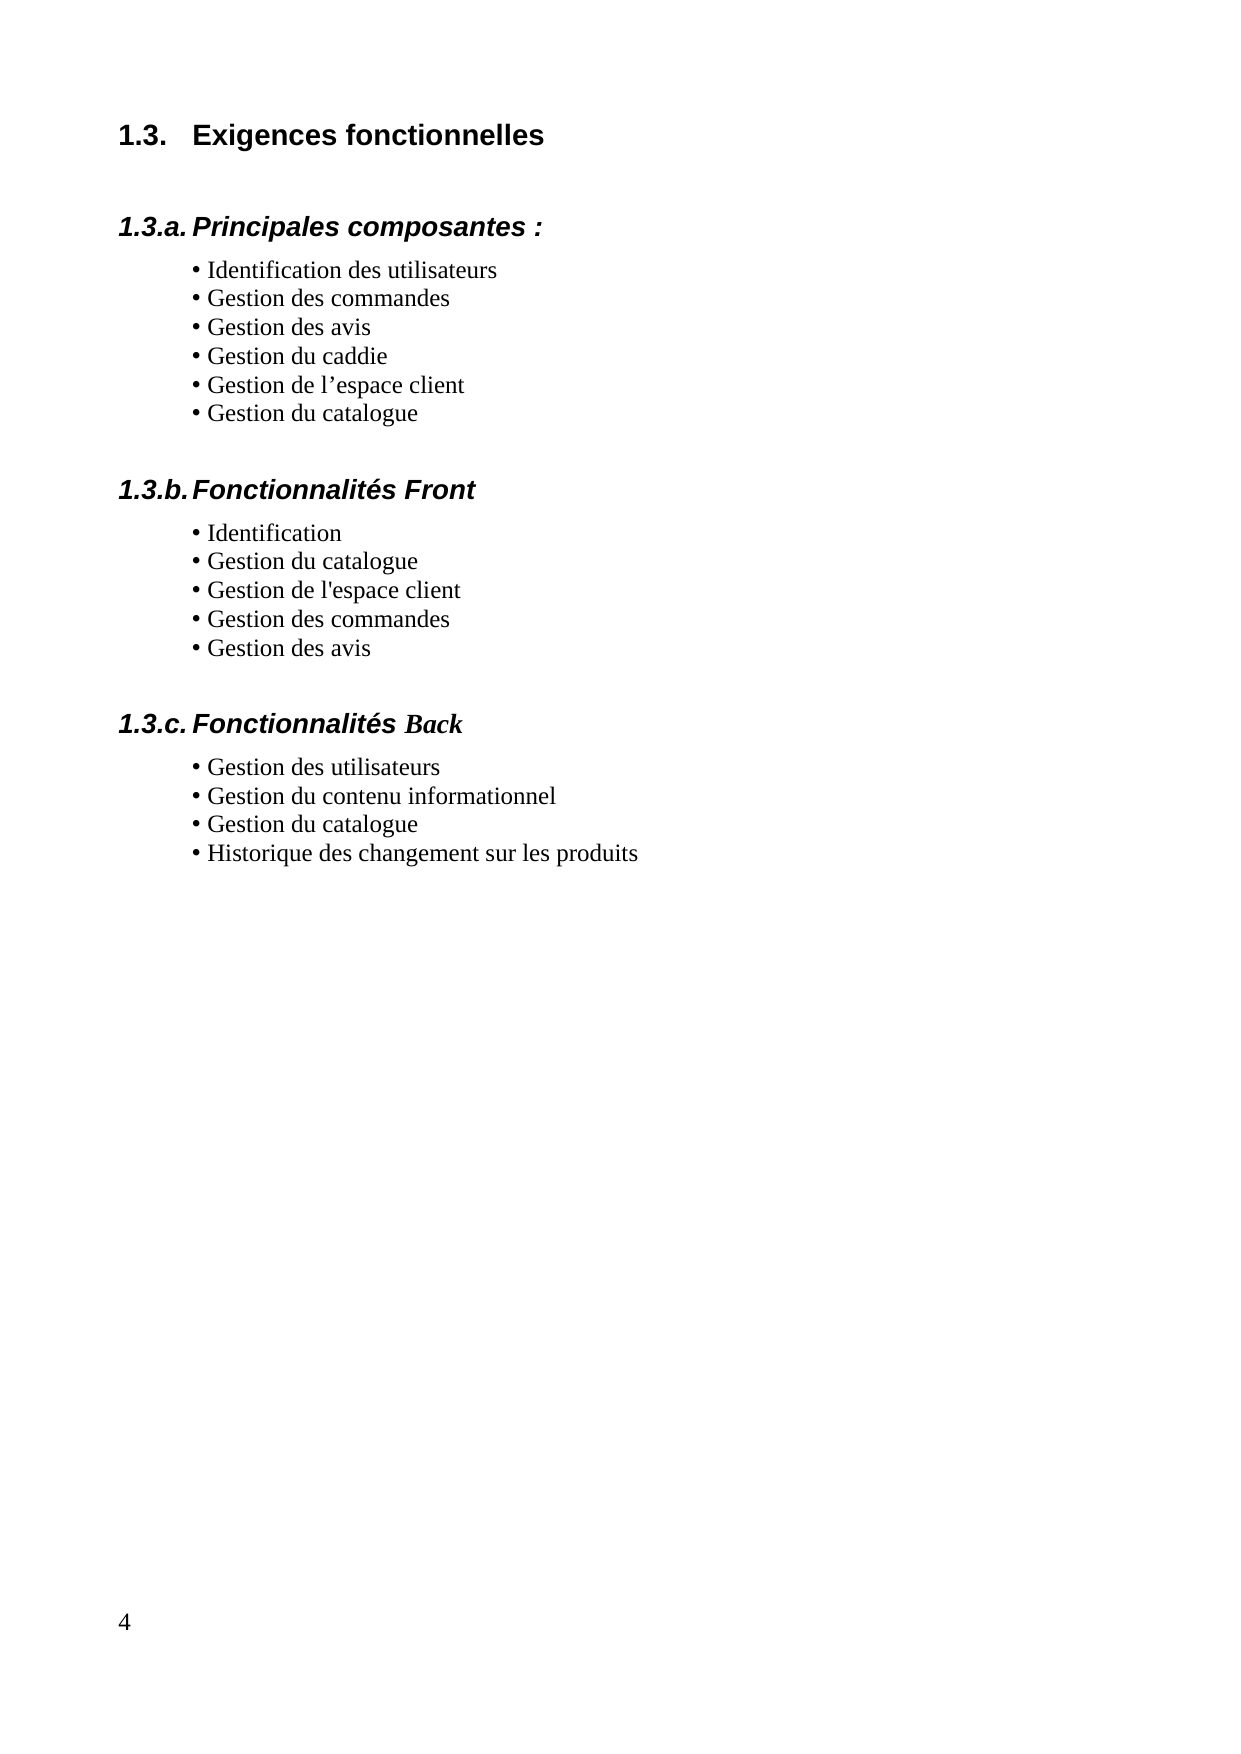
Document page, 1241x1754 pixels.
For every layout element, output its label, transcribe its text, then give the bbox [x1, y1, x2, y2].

list Gestion du contenu informationnel [118, 781, 1122, 809]
list Gestion du caddie [118, 341, 1122, 370]
list Identification [118, 518, 1122, 546]
list Gestion du catalogue [118, 398, 1122, 427]
list Identification des utilisateurs [118, 255, 1122, 283]
list Gestion des commandes [118, 283, 1122, 312]
subtitle Principales composantes : [118, 210, 1122, 242]
list Historique des changement sur les produits [118, 838, 1122, 867]
list Gestion des commandes [118, 604, 1122, 633]
list Gestion des avis [118, 633, 1122, 661]
subtitle Exigences fonctionnelles [118, 118, 1122, 152]
list Gestion des utilisateurs [118, 752, 1122, 781]
list Gestion du catalogue [118, 546, 1122, 575]
subtitle Fonctionnalités Front [118, 473, 1122, 505]
list Gestion de l'espace client [118, 575, 1122, 604]
list Gestion de l’espace client [118, 370, 1122, 398]
subtitle Fonctionnalités Back [118, 707, 1122, 739]
list Gestion des avis [118, 312, 1122, 341]
list Gestion du catalogue [118, 809, 1122, 838]
